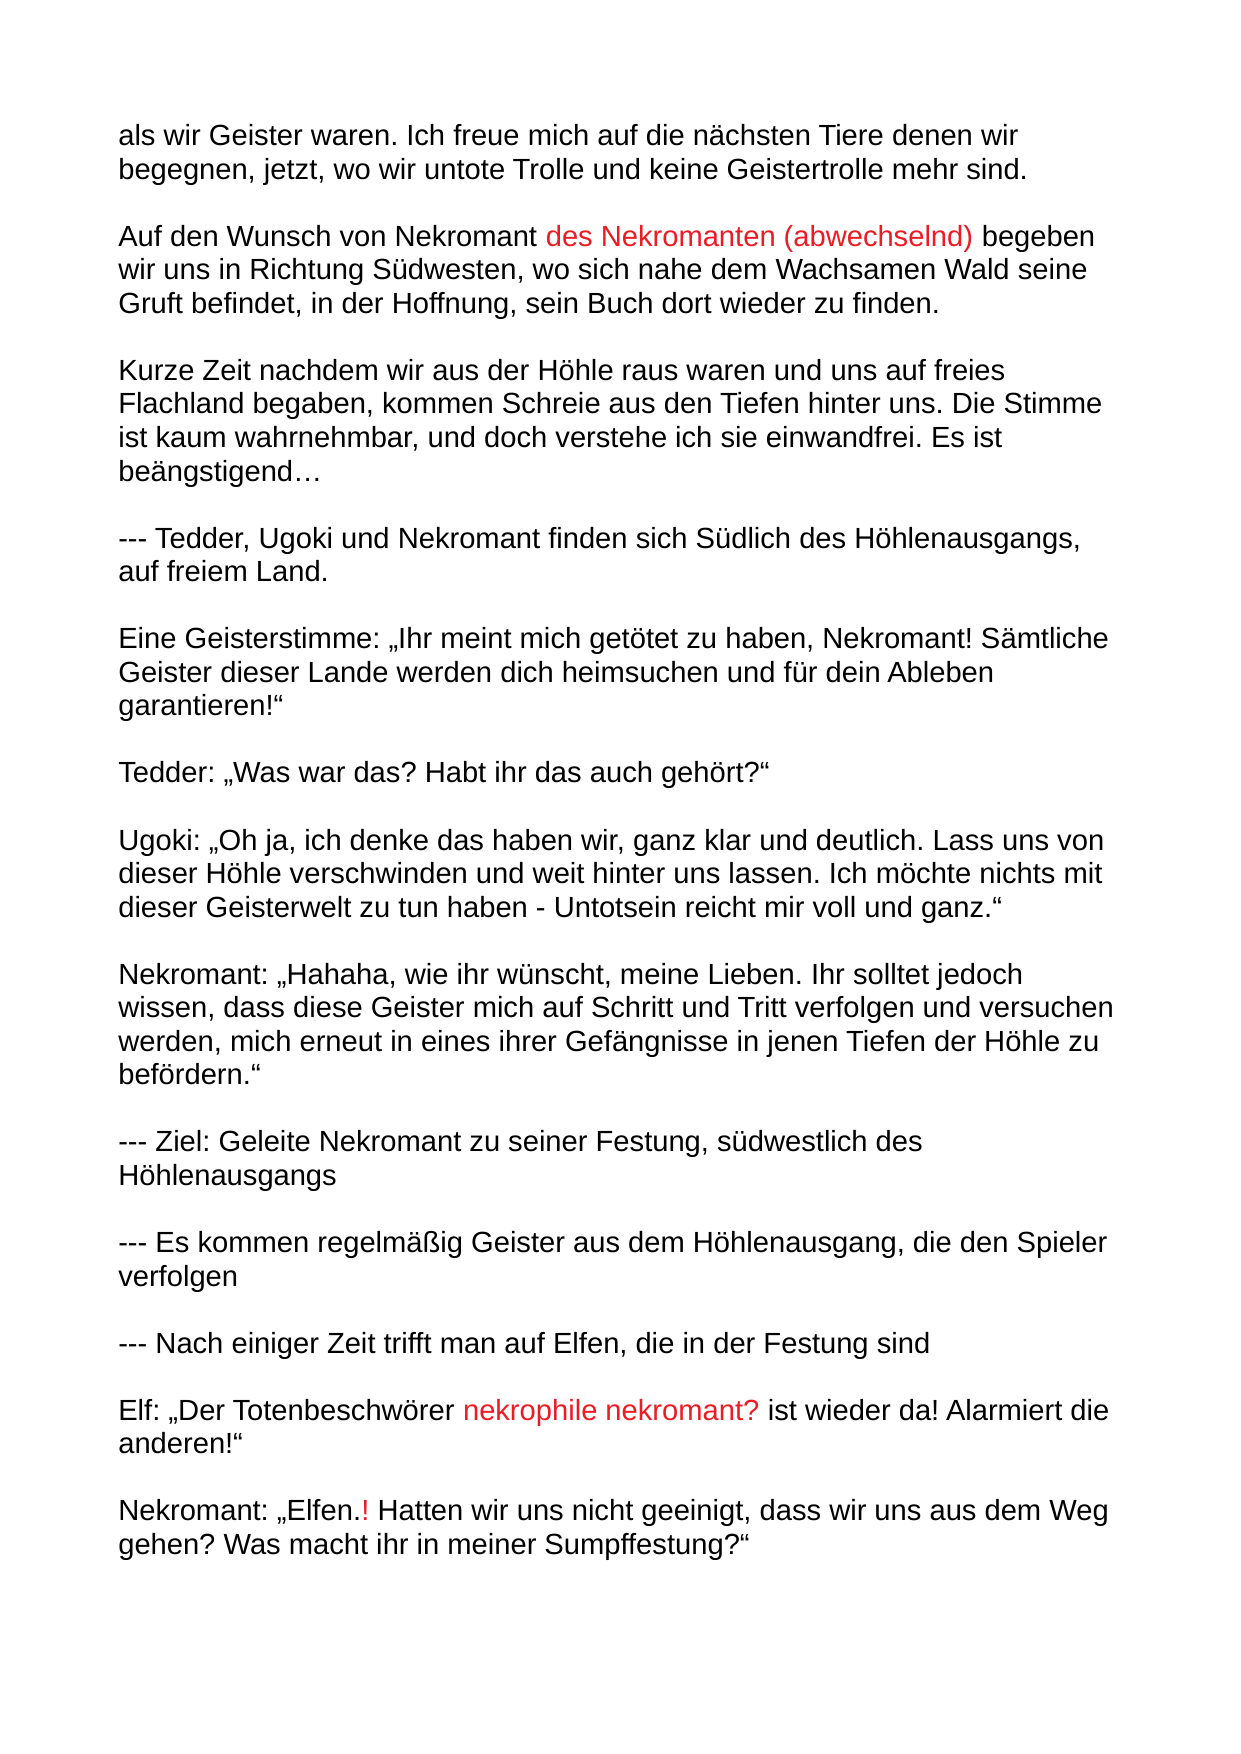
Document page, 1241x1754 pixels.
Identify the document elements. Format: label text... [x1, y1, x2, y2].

text Tedder: „Was war das? Habt ihr das auch gehört?“ [118, 755, 1122, 789]
text --- Tedder, Ugoki und Nekromant finden sich Südlich des Höhlenausgangs, auf freiem Land. [118, 521, 1122, 588]
text Eine Geisterstimme: „Ihr meint mich getötet zu haben, Nekromant! Sämtliche Geister dieser Lande werden dich heimsuchen und für dein Ableben garantieren!“ [118, 621, 1122, 722]
text --- Nach einiger Zeit trifft man auf Elfen, die in der Festung sind [118, 1326, 1122, 1359]
text Nekromant: „Hahaha, wie ihr wünscht, meine Lieben. Ihr solltet jedoch wissen, dass diese Geister mich auf Schritt und Tritt verfolgen und versuchen werden, mich erneut in eines ihrer Gefängnisse in jenen Tiefen der Höhle zu befördern.“ [118, 957, 1122, 1091]
text Auf den Wunsch von Nekromant des Nekromanten (abwechselnd) begeben wir uns in Richtung Südwesten, wo sich nahe dem Wachsamen Wald seine Gruft befindet, in der Hoffnung, sein Buch dort wieder zu finden. [118, 219, 1122, 319]
text als wir Geister waren. Ich freue mich auf die nächsten Tiere denen wir begegnen, jetzt, wo wir untote Trolle und keine Geistertrolle mehr sind. [118, 118, 1122, 185]
text Kurze Zeit nachdem wir aus der Höhle raus waren und uns auf freies Flachland begaben, kommen Schreie aus den Tiefen hinter uns. Die Stimme ist kaum wahrnehmbar, und doch verstehe ich sie einwandfrei. Es ist beängstigend… [118, 353, 1122, 487]
text Nekromant: „Elfen.! Hatten wir uns nicht geeinigt, dass wir uns aus dem Weg gehen? Was macht ihr in meiner Sumpffestung?“ [118, 1493, 1122, 1560]
text --- Es kommen regelmäßig Geister aus dem Höhlenausgang, die den Spieler verfolgen [118, 1225, 1122, 1292]
text Elf: „Der Totenbeschwörer nekrophile nekromant? ist wieder da! Alarmiert die anderen!“ [118, 1393, 1122, 1460]
text Ugoki: „Oh ja, ich denke das haben wir, ganz klar und deutlich. Lass uns von dieser Höhle verschwinden und weit hinter uns lassen. Ich möchte nichts mit dieser Geisterwelt zu tun haben - Untotsein reicht mir voll und ganz.“ [118, 822, 1122, 923]
text --- Ziel: Geleite Nekromant zu seiner Festung, südwestlich des Höhlenausgangs [118, 1124, 1122, 1191]
